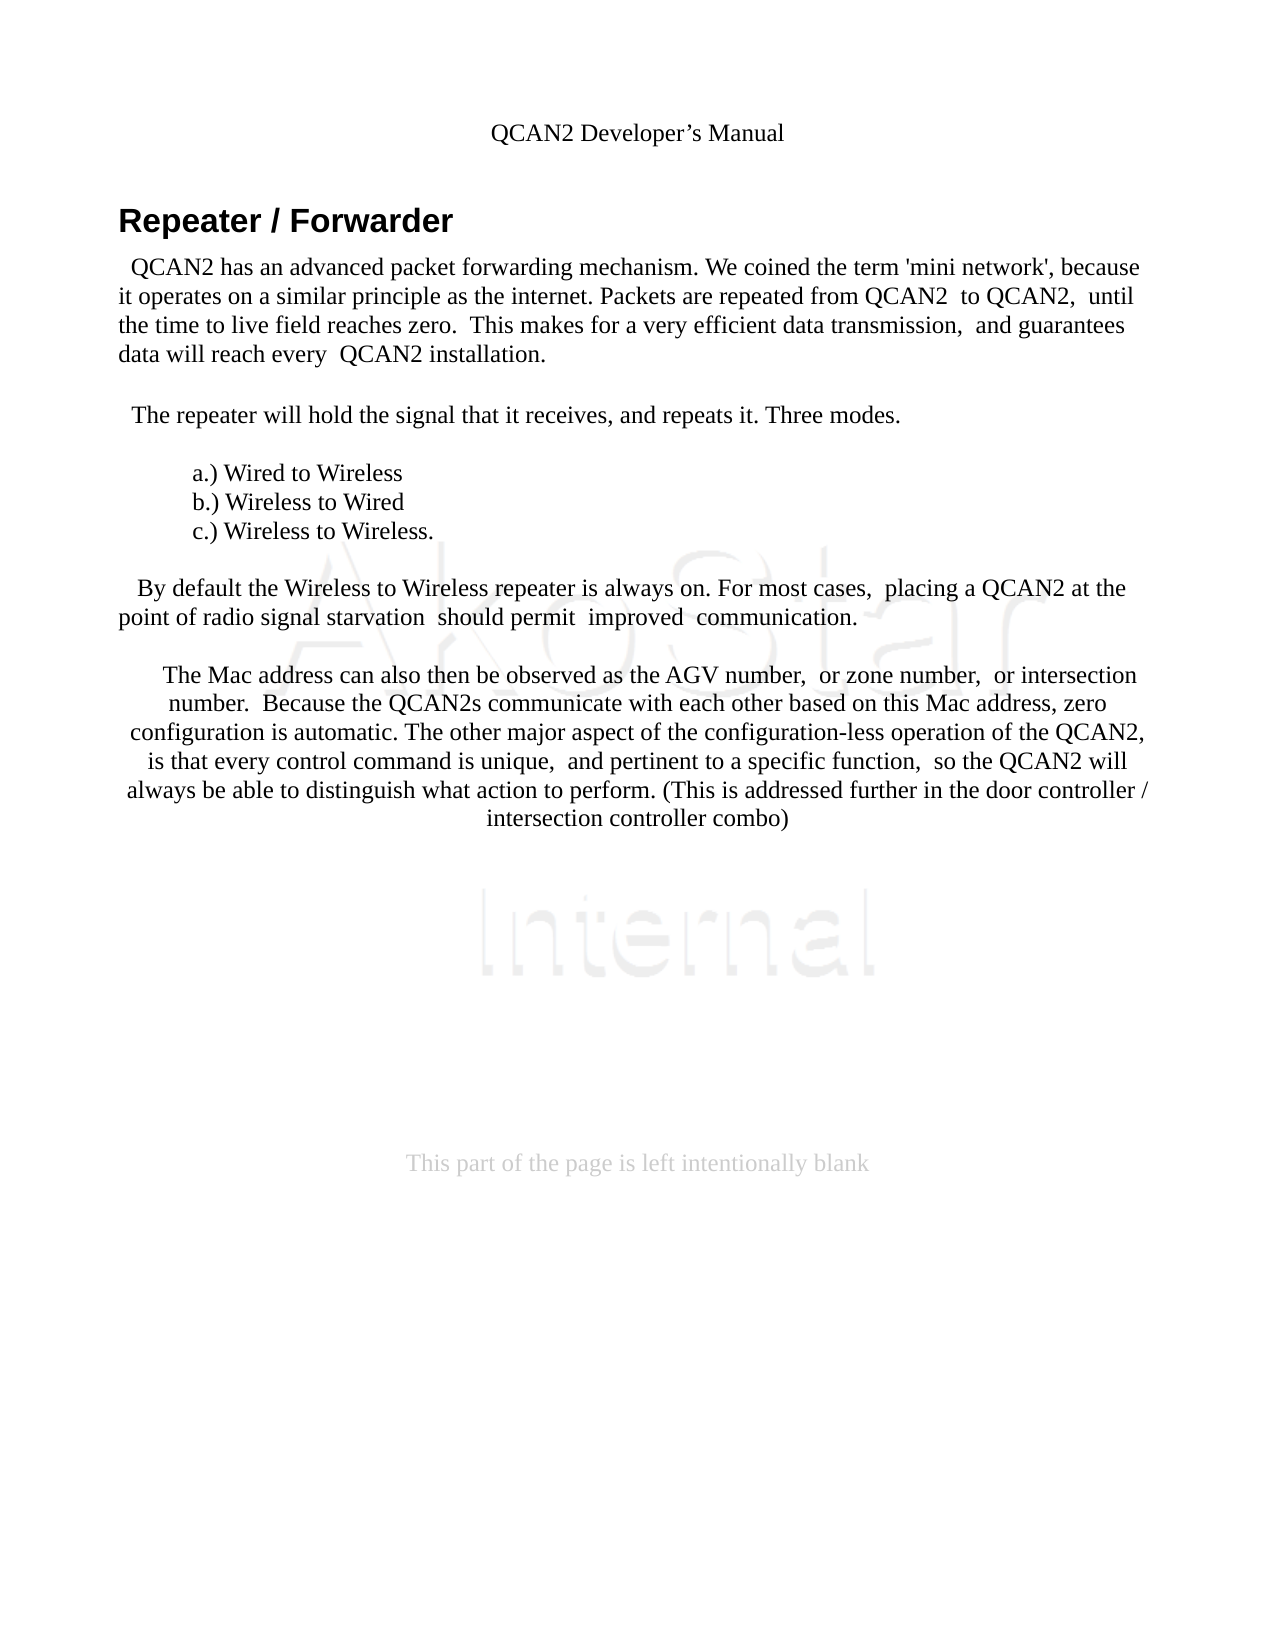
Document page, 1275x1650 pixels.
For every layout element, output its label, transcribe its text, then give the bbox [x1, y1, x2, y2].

text c.) Wireless to Wireless. [118, 516, 1157, 545]
subtitle Repeater / Forwarder [118, 201, 1157, 240]
picture [237, 631, 1038, 660]
picture [237, 832, 1038, 1148]
text The Mac address can also then be observed as the AGV number, or zone number, or intersection number. Because the QCAN2s communicate with each other based on this Mac address, zero configuration is automatic. The other major aspect of the configuration-less operation of the QCAN2, is that every control command is unique, and pertinent to a specific function, so the QCAN2 will always be able to distinguish what action to perform. (This is addressed further in the door controller / intersection controller combo) [118, 660, 1157, 832]
text By default the Wireless to Wireless repeater is always on. For most cases, placing a QCAN2 at the point of radio signal starvation should permit improved communication. [118, 573, 1157, 631]
text This part of the page is left intentionally blank [118, 1148, 1157, 1177]
picture [237, 545, 1038, 573]
text a.) Wired to Wireless [118, 458, 1157, 487]
text b.) Wireless to Wired [118, 487, 1157, 516]
picture [237, 430, 1038, 458]
text QCAN2 has an advanced packet forwarding mechanism. We coined the term 'mini network', because it operates on a similar principle as the internet. Packets are repeated from QCAN2 to QCAN2, until the time to live field reaches zero. This makes for a very efficient data transmission, and guarantees data will reach every QCAN2 installation. [118, 252, 1157, 367]
text The repeater will hold the signal that it receives, and repeats it. Three modes. [118, 396, 1157, 430]
picture [237, 1177, 1038, 1225]
